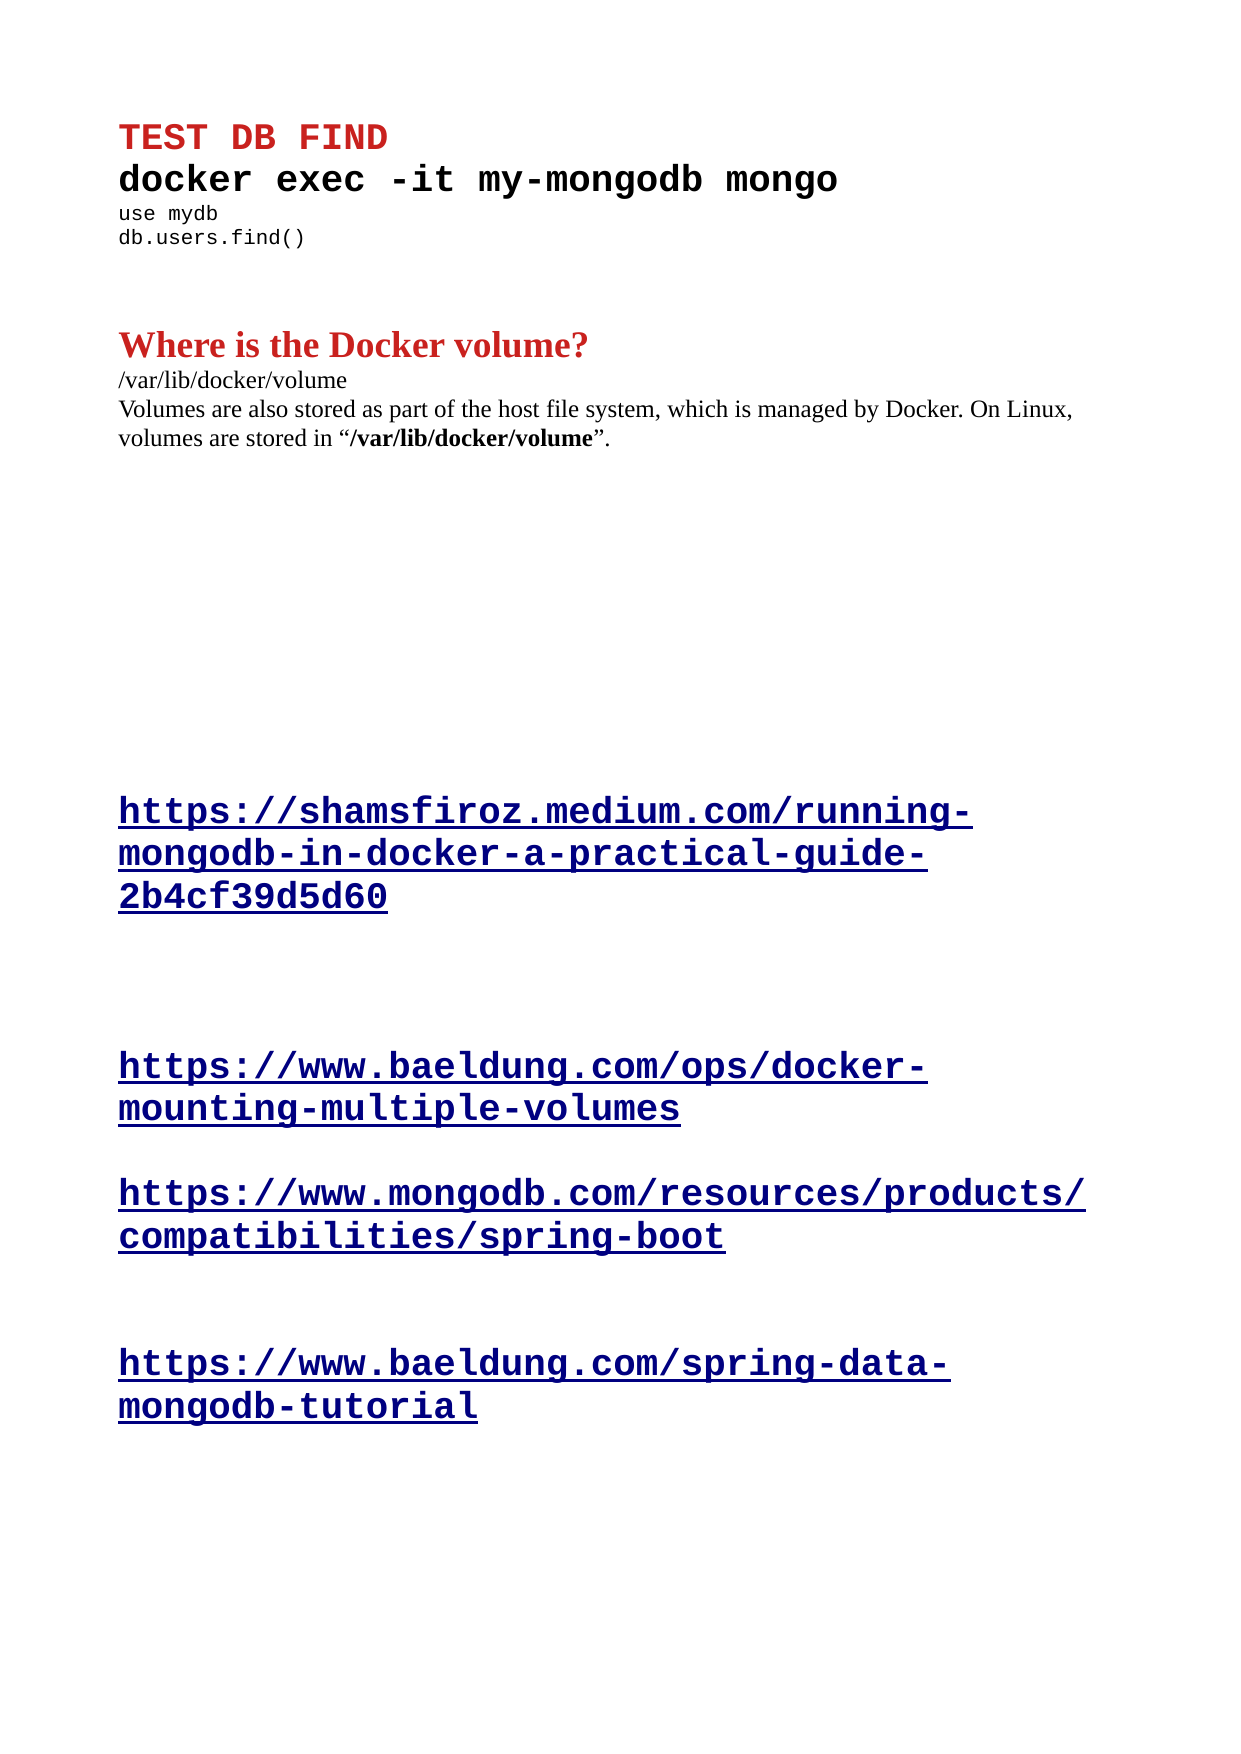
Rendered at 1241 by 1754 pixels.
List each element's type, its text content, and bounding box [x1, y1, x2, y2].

text Volumes are also stored as part of the host file system, which is managed by Docker. On Linux, volumes are stored in “/var/lib/docker/volume”. [118, 394, 1122, 452]
text docker exec -it my-mongodb mongo [118, 161, 1122, 203]
text use mydb [118, 203, 1122, 227]
text /var/lib/docker/volume [118, 366, 1122, 394]
text TEST DB FIND [118, 118, 1122, 161]
text Where is the Docker volume? [118, 322, 1122, 366]
text https://www.baeldung.com/ops/docker-mounting-multiple-volumes [118, 1047, 1122, 1132]
text https://www.mongodb.com/resources/products/compatibilities/spring-boot [118, 1174, 1122, 1259]
text https://www.baeldung.com/spring-data- [118, 1344, 1122, 1387]
text db.users.find() [118, 227, 1122, 250]
text https://shamsfiroz.medium.com/running-mongodb-in-docker-a-practical-guide-2b4cf39d5d60 [118, 792, 1122, 919]
text mongodb-tutorial [118, 1387, 1122, 1429]
